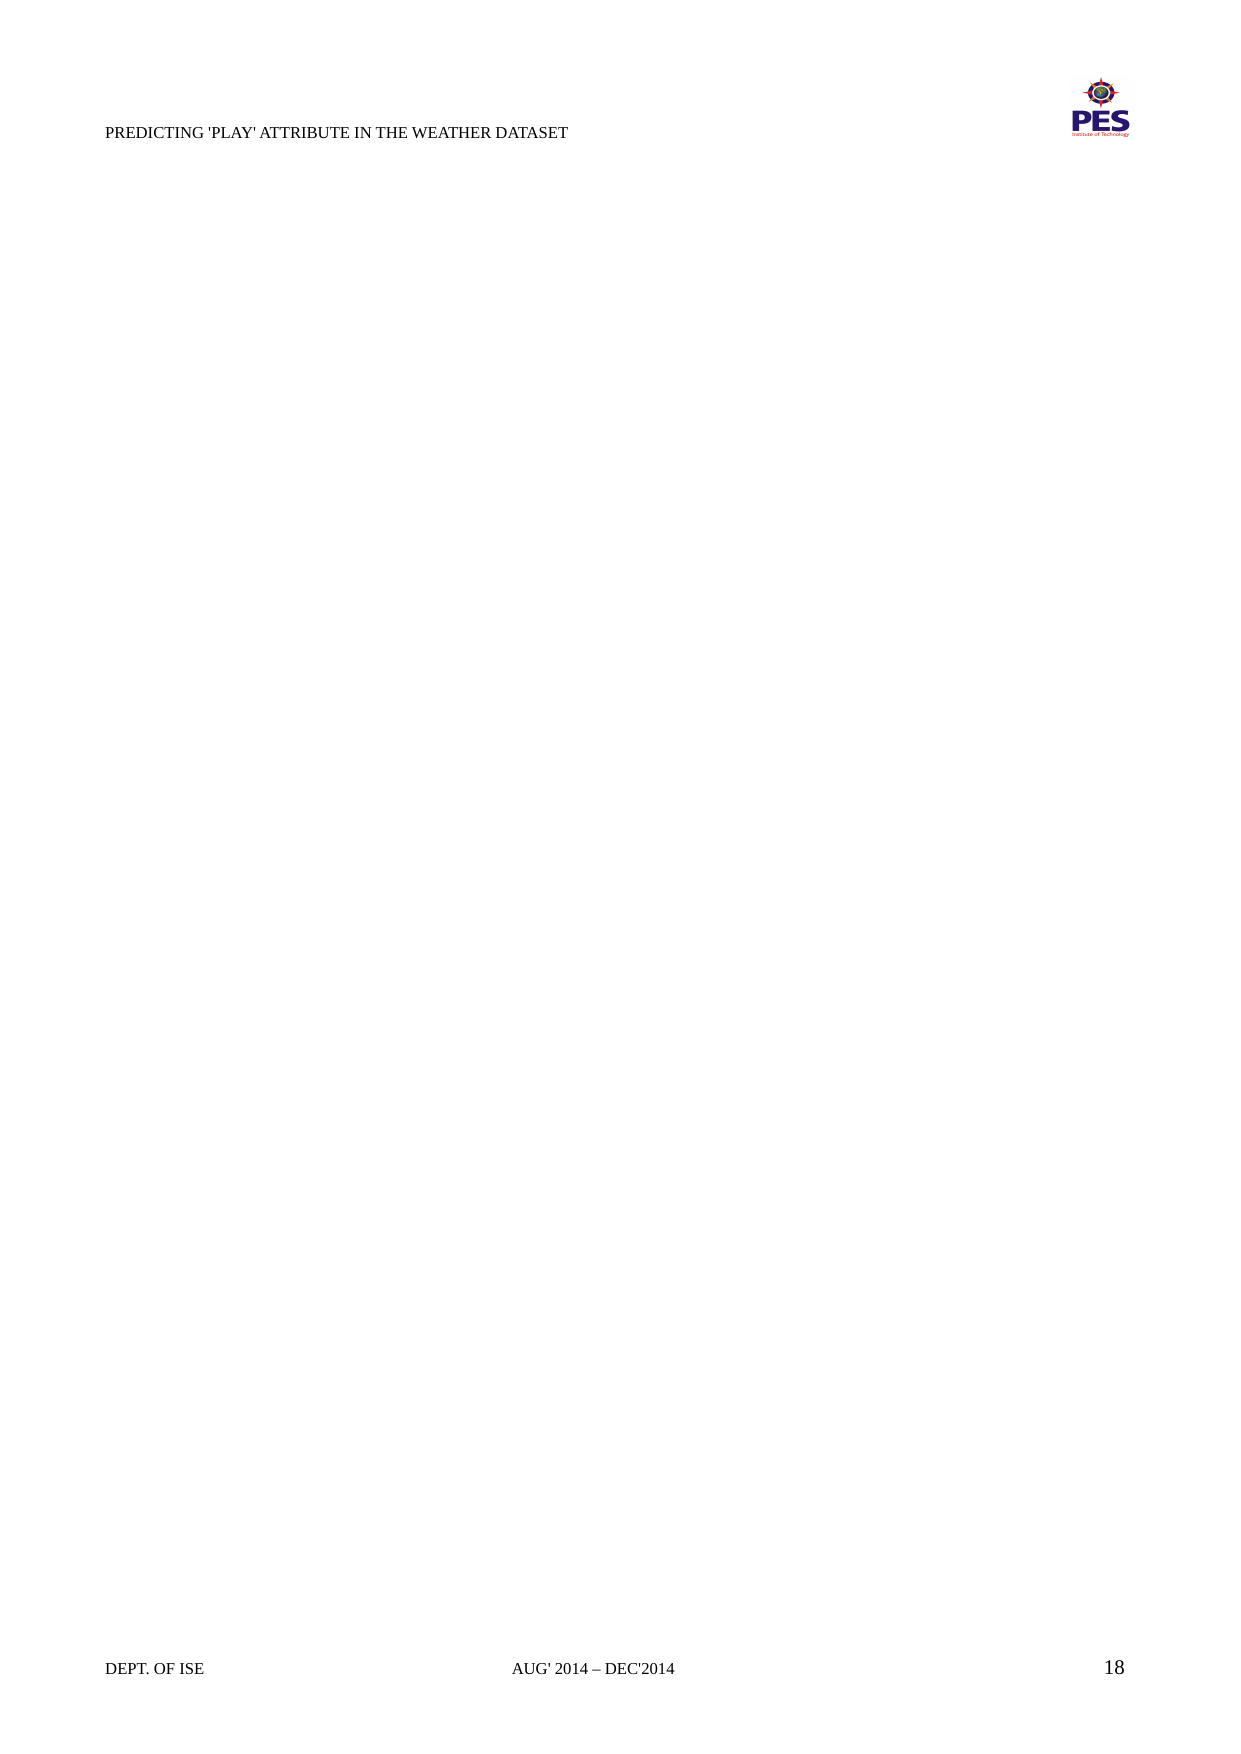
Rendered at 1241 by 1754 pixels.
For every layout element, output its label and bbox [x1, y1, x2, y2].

picture [1068, 75, 1134, 139]
